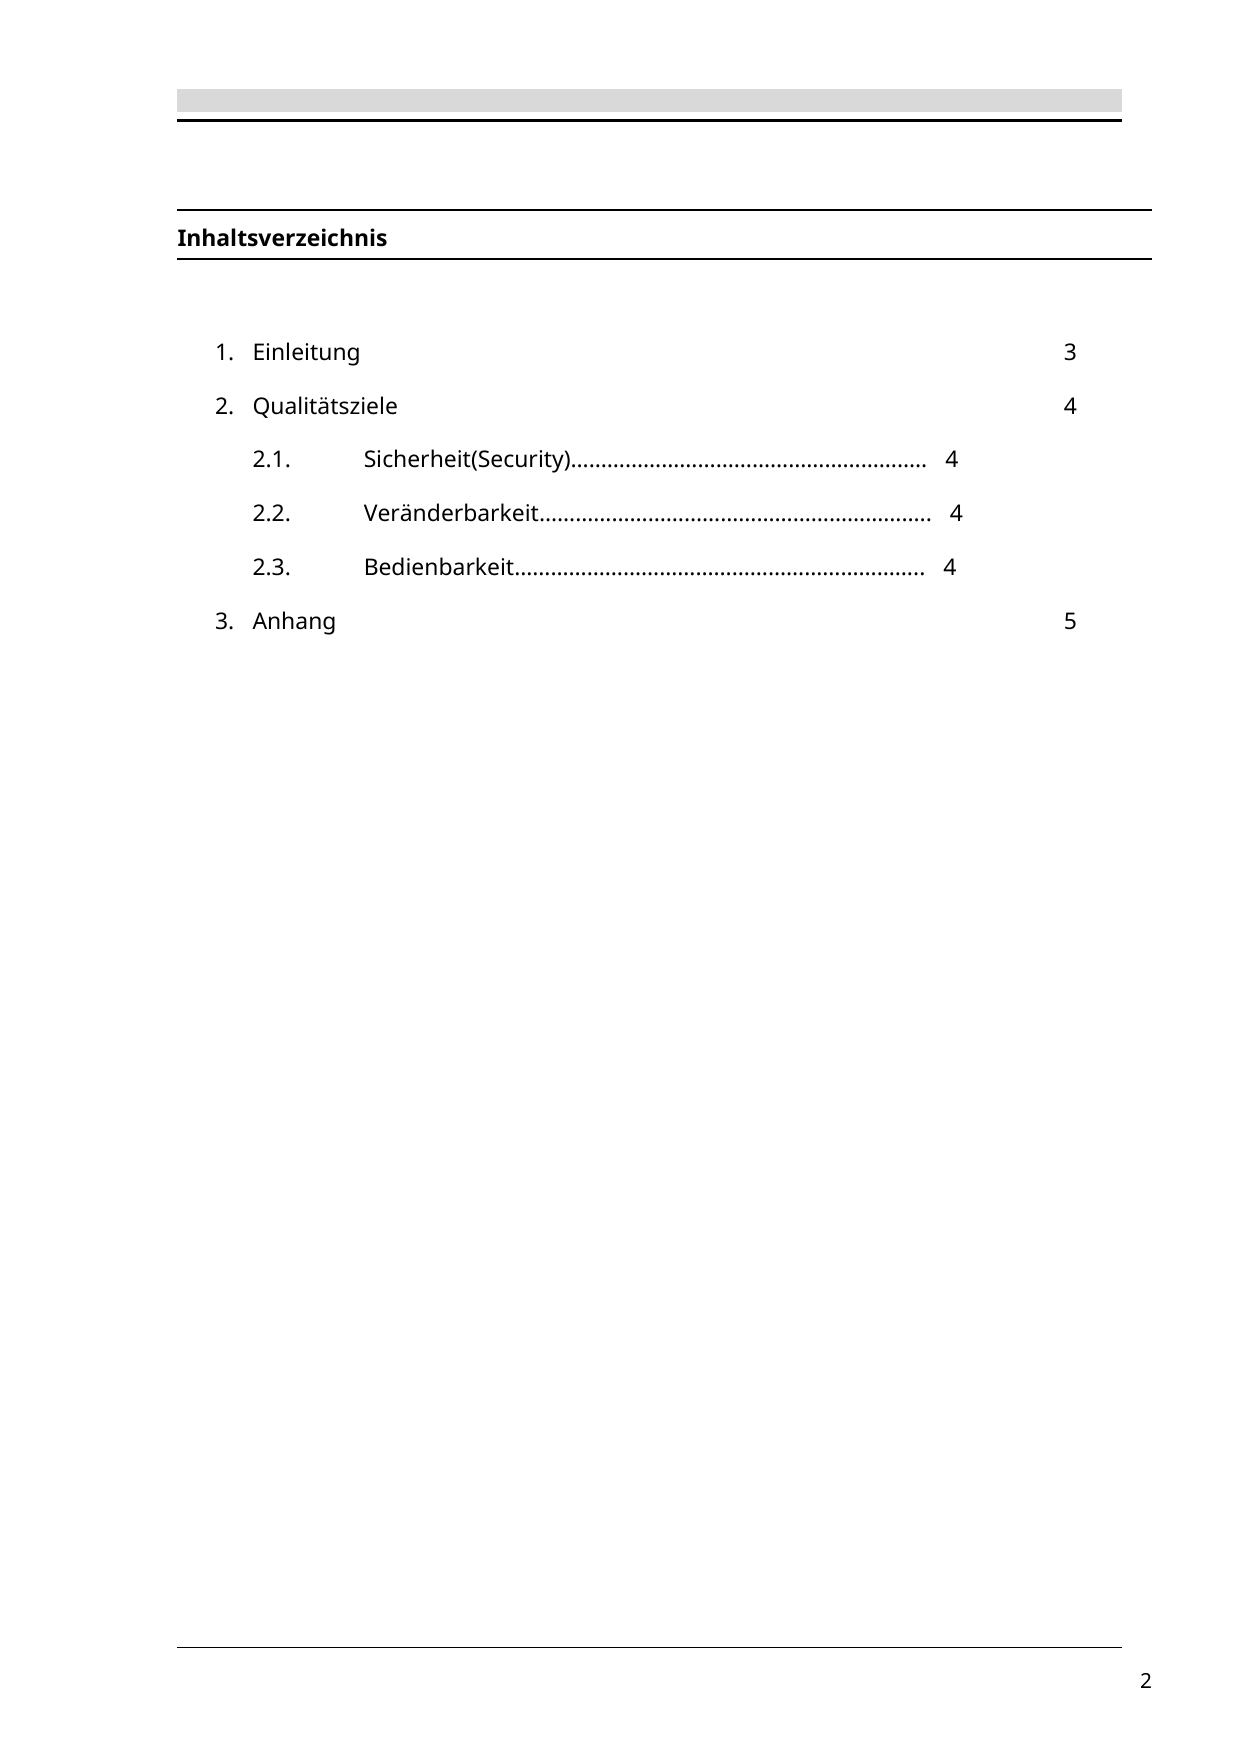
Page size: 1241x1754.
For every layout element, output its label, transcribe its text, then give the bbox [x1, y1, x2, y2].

list Bedienbarkeit………………………………………………………….. 4 [252, 551, 1152, 582]
list Einleitung 3 [215, 336, 1152, 367]
text Inhaltsverzeichnis [177, 222, 1152, 258]
list Veränderbarkeit……………………………………………………….. 4 [252, 497, 1152, 528]
list Qualitätsziele 4 [215, 390, 1152, 421]
list Anhang 5 [215, 605, 1152, 636]
list Sicherheit(Security)………………………………………………….. 4 [252, 443, 1152, 475]
